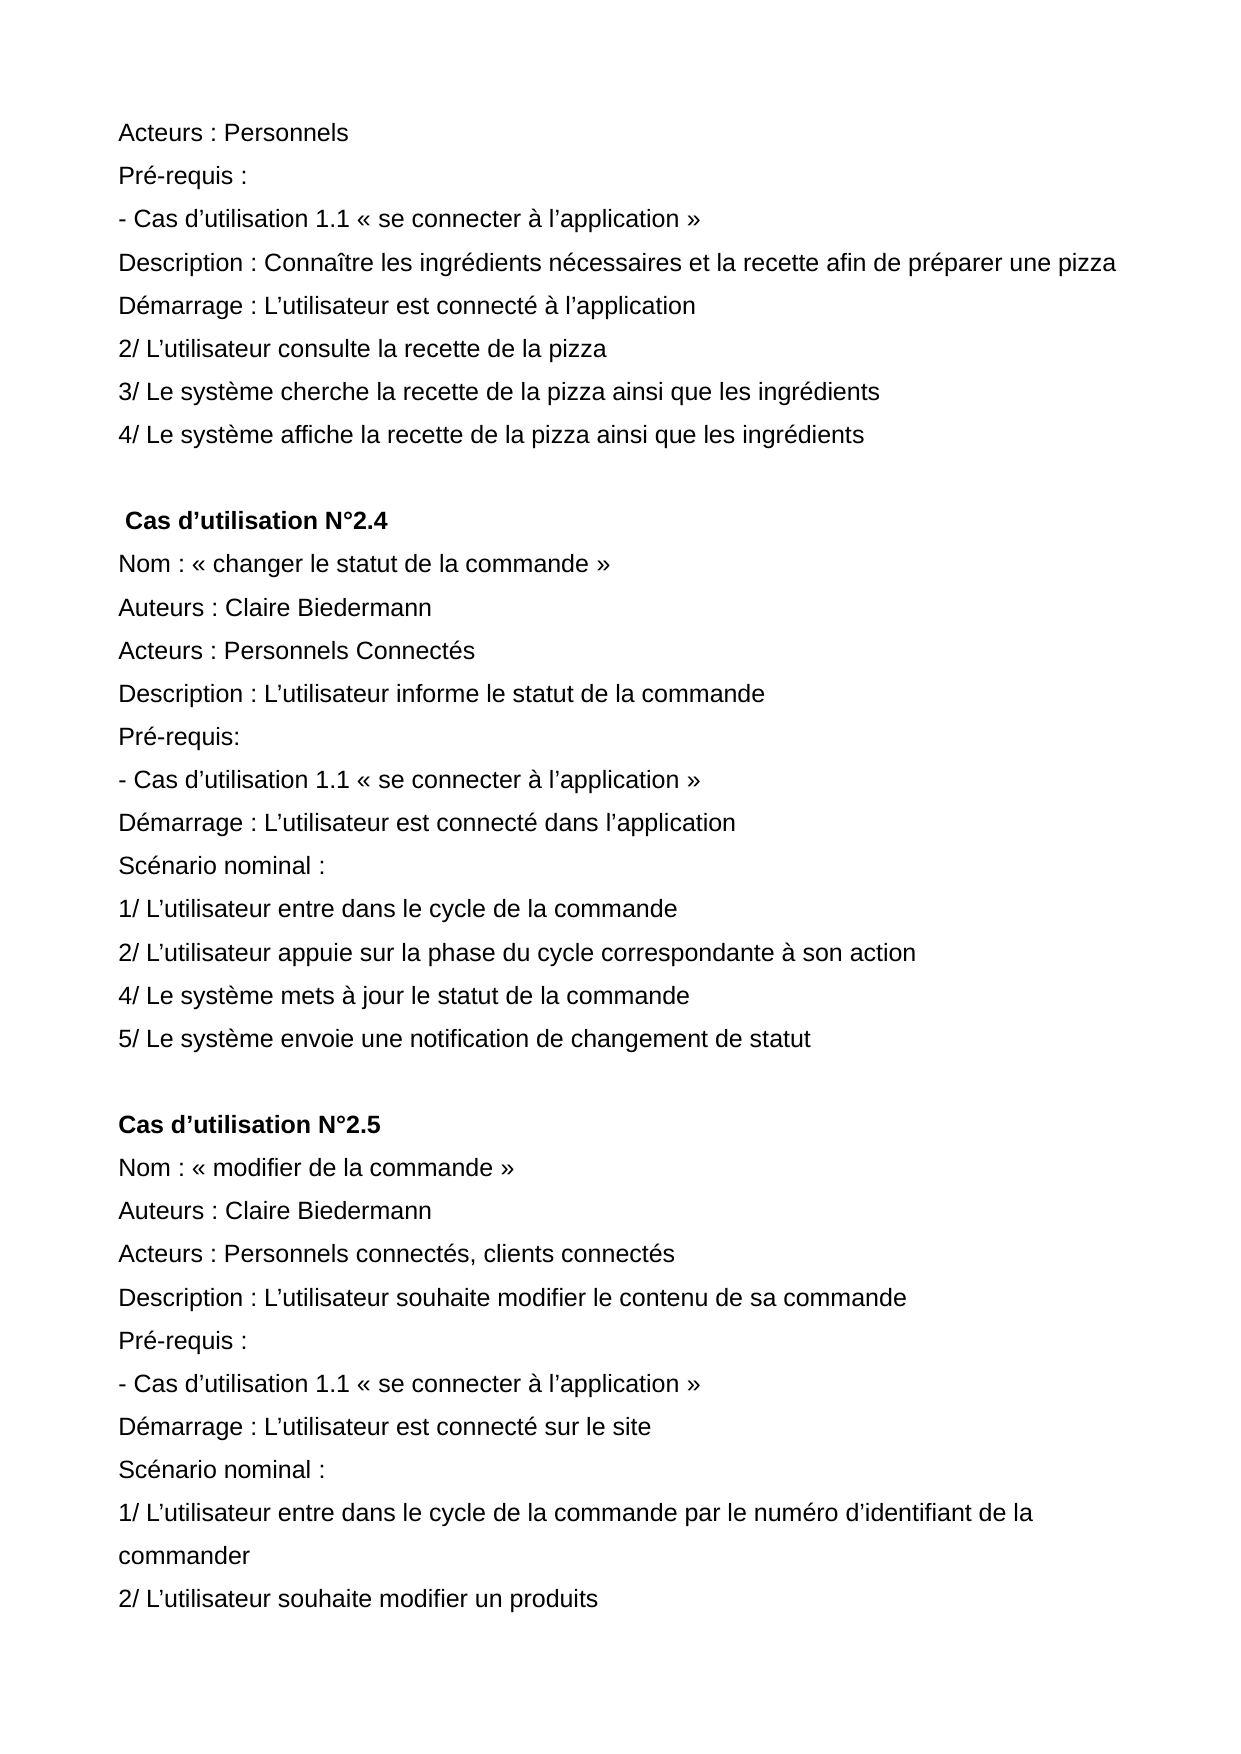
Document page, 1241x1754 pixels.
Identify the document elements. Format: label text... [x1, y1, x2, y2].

text - Cas d’utilisation 1.1 « se connecter à l’application » [118, 1369, 1122, 1397]
text Scénario nominal : [118, 851, 1122, 880]
text Acteurs : Personnels Connectés [118, 636, 1122, 664]
text Auteurs : Claire Biedermann [118, 592, 1122, 621]
text Pré-requis : [118, 1326, 1122, 1354]
text Acteurs : Personnels [118, 118, 1122, 147]
text Auteurs : Claire Biedermann [118, 1196, 1122, 1225]
text 4/ Le système mets à jour le statut de la commande [118, 981, 1122, 1009]
text Scénario nominal : [118, 1455, 1122, 1484]
text 2/ L’utilisateur consulte la recette de la pizza [118, 334, 1122, 362]
text Cas d’utilisation N°2.4 [118, 506, 1122, 535]
text 3/ Le système cherche la recette de la pizza ainsi que les ingrédients [118, 377, 1122, 406]
text Description : L’utilisateur informe le statut de la commande [118, 679, 1122, 707]
text Démarrage : L’utilisateur est connecté sur le site [118, 1412, 1122, 1441]
text Pré-requis : [118, 161, 1122, 190]
text - Cas d’utilisation 1.1 « se connecter à l’application » [118, 204, 1122, 233]
text 4/ Le système affiche la recette de la pizza ainsi que les ingrédients [118, 420, 1122, 449]
text 5/ Le système envoie une notification de changement de statut [118, 1024, 1122, 1052]
text Description : Connaître les ingrédients nécessaires et la recette afin de préparer une pizza [118, 247, 1122, 276]
text Acteurs : Personnels connectés, clients connectés [118, 1239, 1122, 1268]
text 1/ L’utilisateur entre dans le cycle de la commande [118, 894, 1122, 923]
text 1/ L’utilisateur entre dans le cycle de la commande par le numéro d’identifiant de la commander [118, 1498, 1122, 1570]
text 2/ L’utilisateur souhaite modifier un produits [118, 1584, 1122, 1613]
text Démarrage : L’utilisateur est connecté dans l’application [118, 808, 1122, 837]
text Description : L’utilisateur souhaite modifier le contenu de sa commande [118, 1282, 1122, 1311]
text - Cas d’utilisation 1.1 « se connecter à l’application » [118, 765, 1122, 794]
text Cas d’utilisation N°2.5 [118, 1110, 1122, 1139]
text Pré-requis: [118, 722, 1122, 751]
text Nom : « modifier de la commande » [118, 1153, 1122, 1182]
text Démarrage : L’utilisateur est connecté à l’application [118, 291, 1122, 319]
text 2/ L’utilisateur appuie sur la phase du cycle correspondante à son action [118, 937, 1122, 966]
text Nom : « changer le statut de la commande » [118, 549, 1122, 578]
